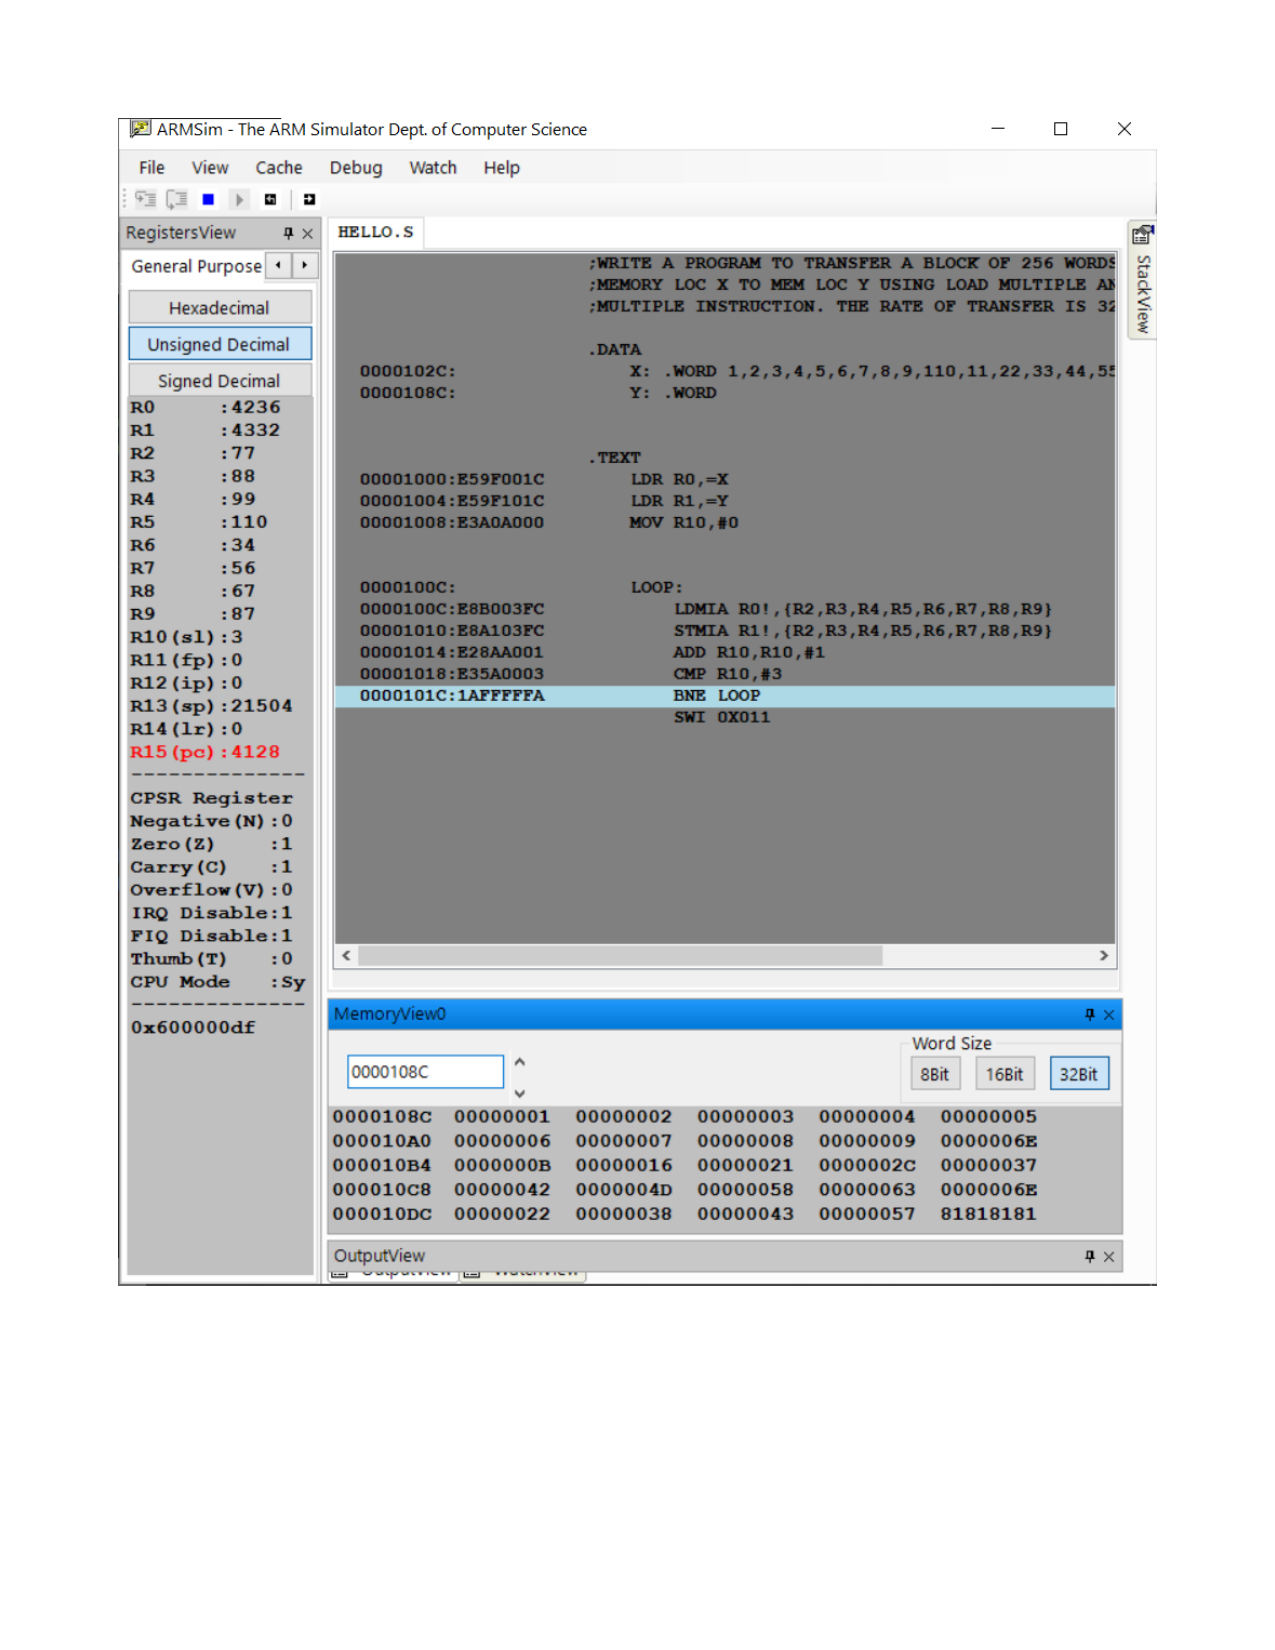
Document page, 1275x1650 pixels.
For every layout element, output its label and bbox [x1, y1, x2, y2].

picture [118, 118, 1157, 1286]
